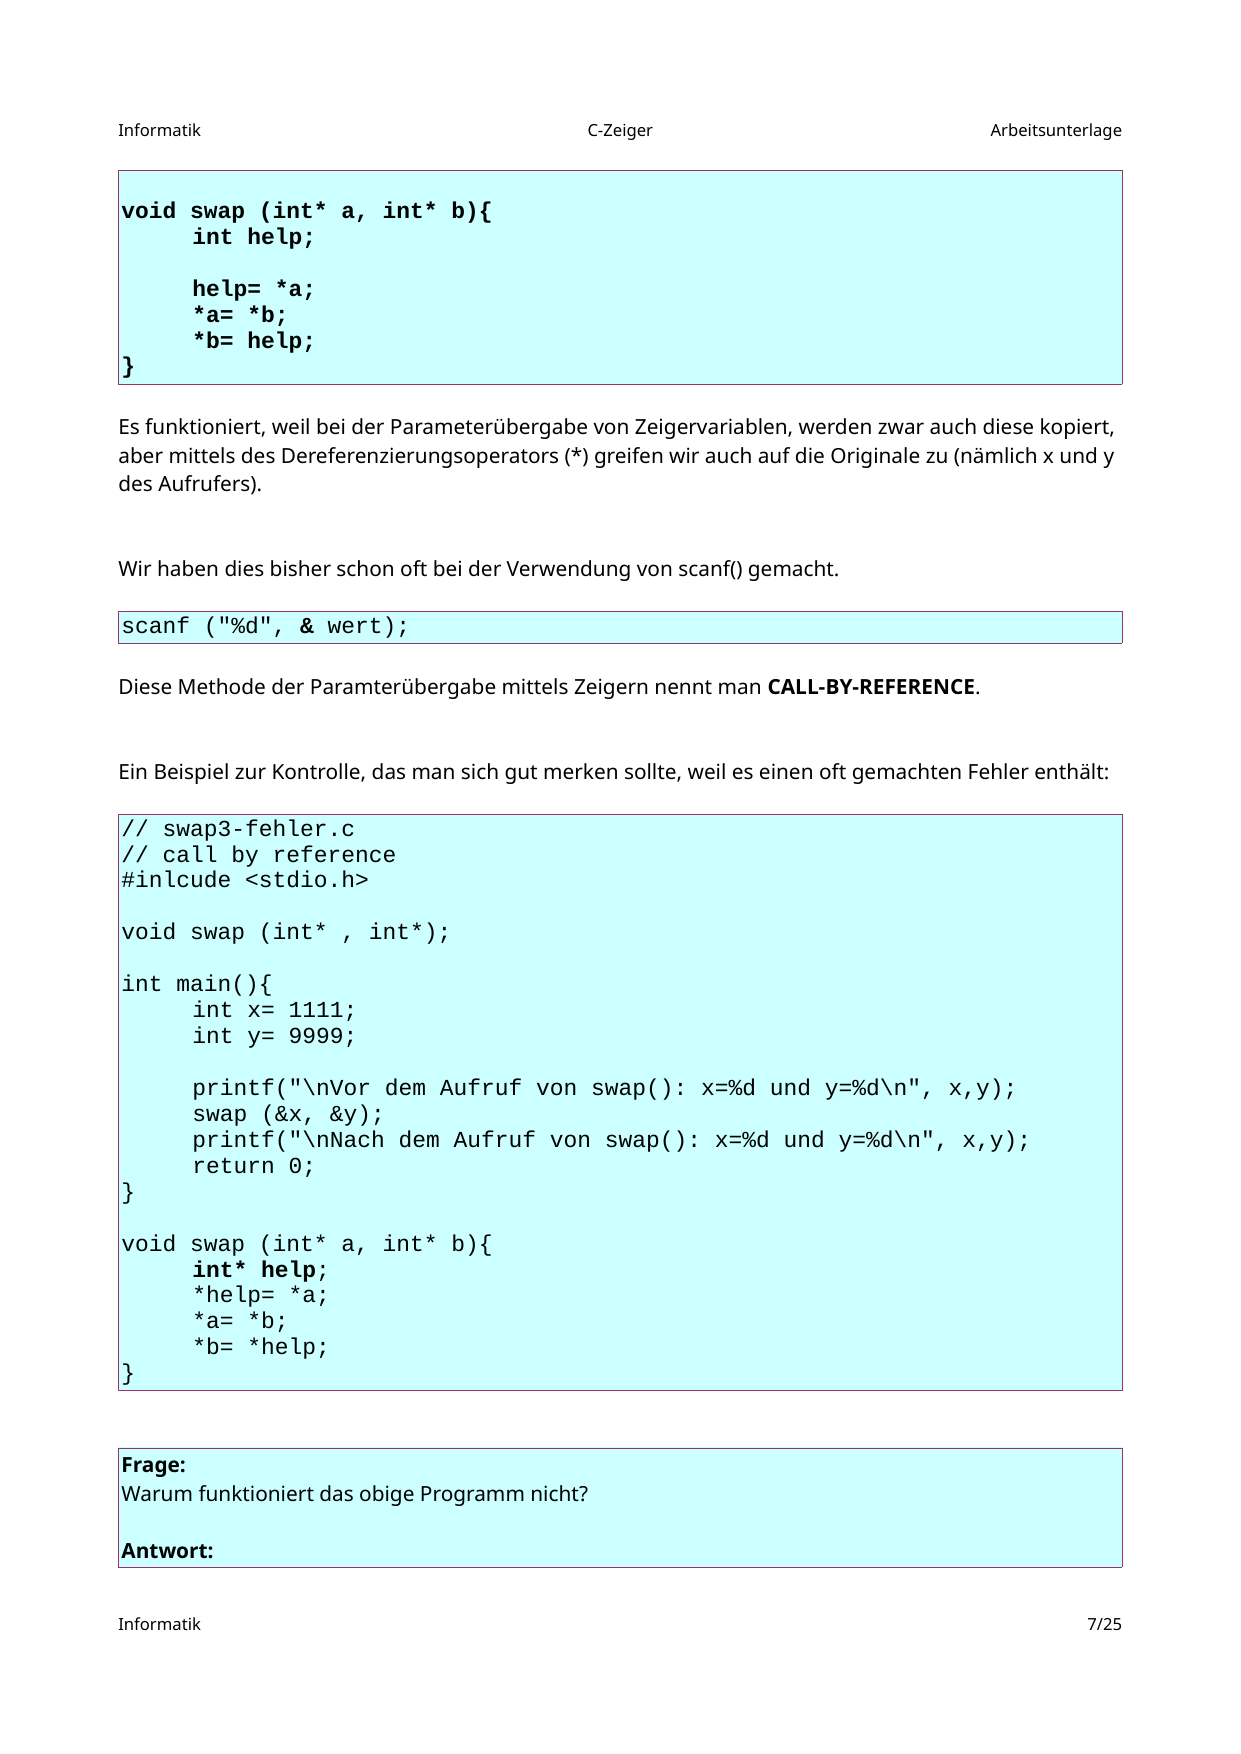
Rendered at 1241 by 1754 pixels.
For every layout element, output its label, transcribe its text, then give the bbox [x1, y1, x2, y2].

text *a= *b; [119, 1307, 1122, 1333]
text Frage: Warum funktioniert das obige Programm nicht? Antwort: [119, 1449, 1122, 1567]
text swap (&x, &y); [119, 1099, 1122, 1125]
text } void swap (int* a, int* b){ [119, 1177, 1122, 1255]
text } [119, 1359, 1122, 1390]
text void swap (int* , int*); [119, 918, 1122, 969]
text scanf ("%d", & wert); [119, 612, 1122, 643]
text Ein Beispiel zur Kontrolle, das man sich gut merken sollte, weil es einen oft gemachten Fehler enthält: [118, 757, 1122, 786]
text int* help; [119, 1255, 1122, 1281]
text return 0; [119, 1151, 1122, 1177]
text *b= *help; [119, 1333, 1122, 1359]
text *a= *b; [119, 300, 1122, 326]
text *help= *a; [119, 1281, 1122, 1307]
text Diese Methode der Paramterübergabe mittels Zeigern nennt man CALL-BY-REFERENCE. [118, 672, 1122, 700]
text // swap3-fehler.c [119, 815, 1122, 840]
text *b= help; [119, 326, 1122, 352]
text int y= 9999; [119, 1021, 1122, 1047]
text #inlcude <stdio.h> [119, 866, 1122, 892]
text printf("\nNach dem Aufruf von swap(): x=%d und y=%d\n", x,y); [119, 1125, 1122, 1151]
text int x= 1111; [119, 996, 1122, 1021]
text void swap (int* a, int* b){ [119, 171, 1122, 222]
text help= *a; [119, 274, 1122, 300]
text Es funktioniert, weil bei der Parameterübergabe von Zeigervariablen, werden zwar auch diese kopiert, aber mittels des Dereferenzierungsoperators (*) greifen wir auch auf die Originale zu (nämlich x und y des Aufrufers). [118, 412, 1122, 498]
text int main(){ [119, 969, 1122, 996]
text int help; [119, 222, 1122, 248]
text printf("\nVor dem Aufruf von swap(): x=%d und y=%d\n", x,y); [119, 1073, 1122, 1099]
text Wir haben dies bisher schon oft bei der Verwendung von scanf() gemacht. [118, 554, 1122, 583]
text } [119, 352, 1122, 384]
text // call by reference [119, 840, 1122, 866]
